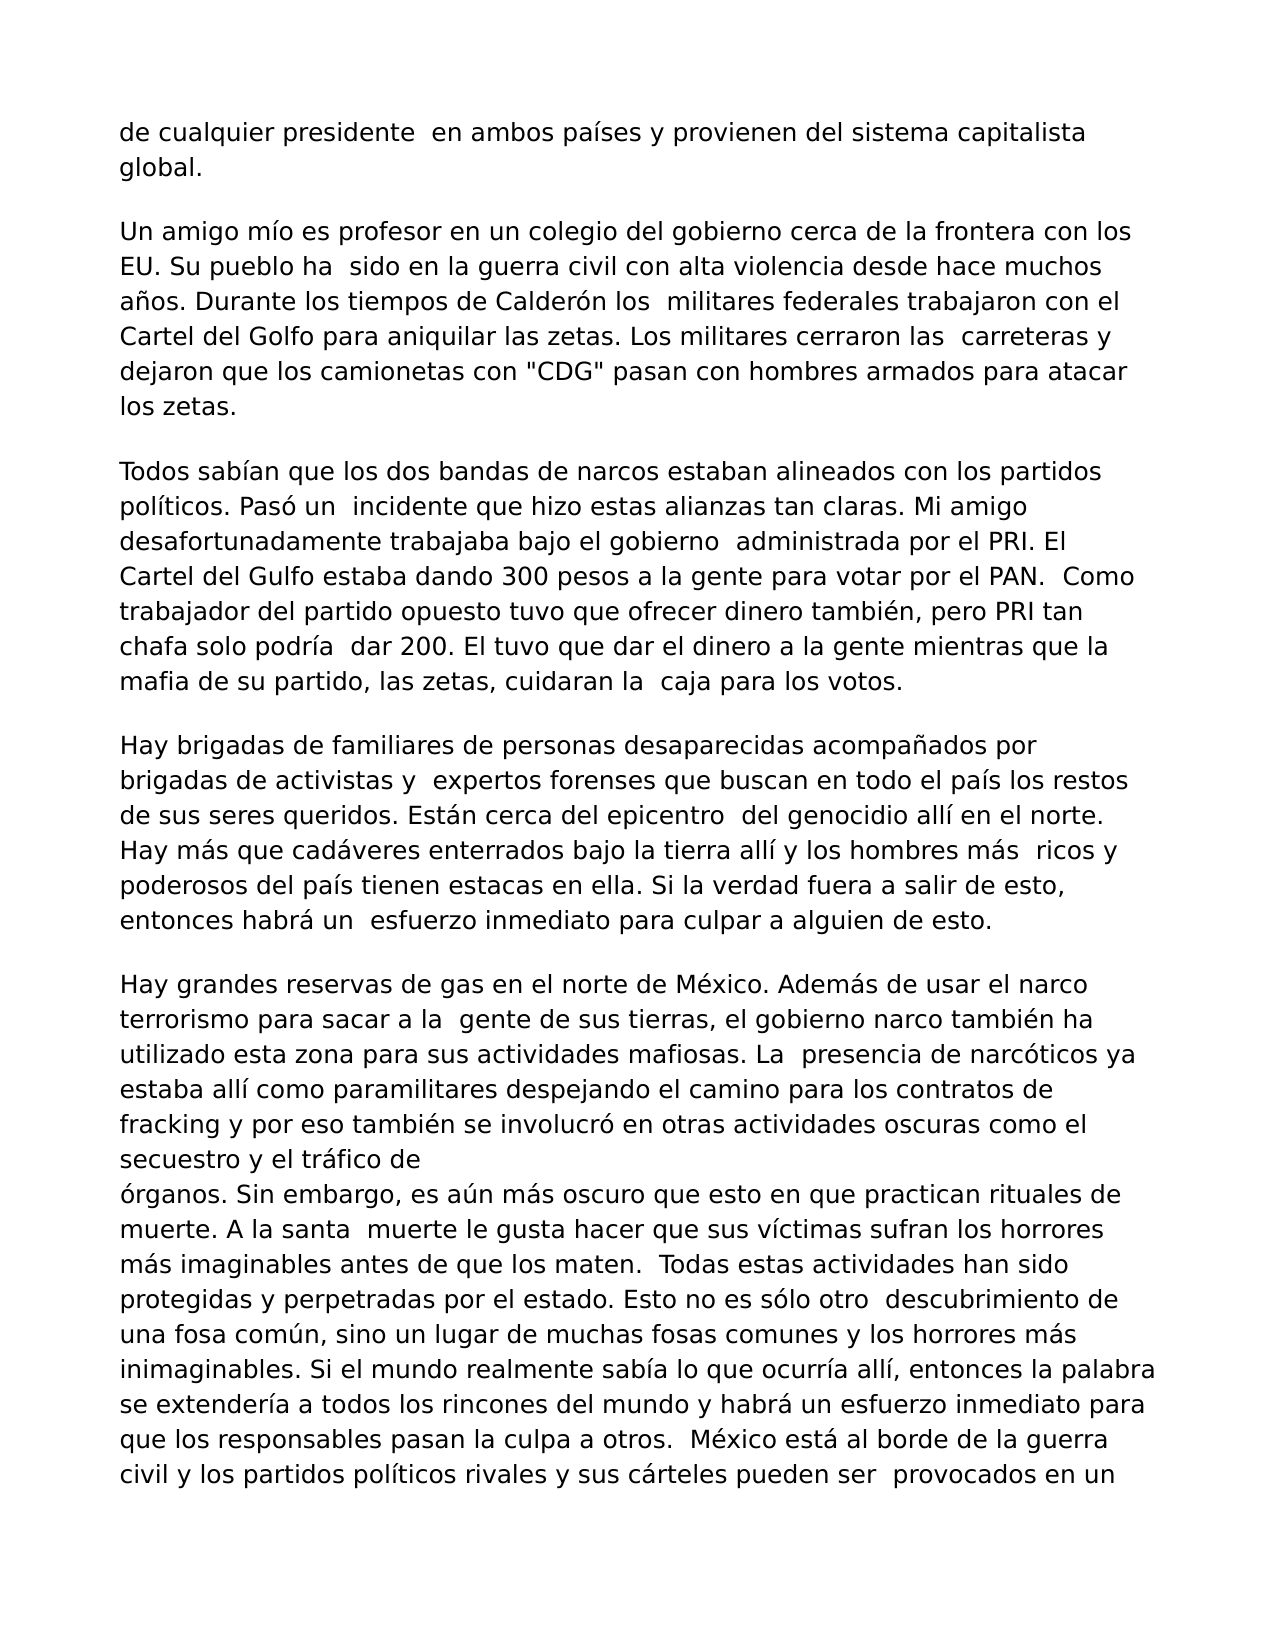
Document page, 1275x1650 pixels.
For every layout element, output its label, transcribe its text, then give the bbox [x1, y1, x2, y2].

text órganos. Sin embargo, es aún más oscuro que esto en que practican rituales de muerte. A la santa muerte le gusta hacer que sus víctimas sufran los horrores más imaginables antes de que los maten. Todas estas actividades han sido protegidas y perpetradas por el estado. Esto no es sólo otro descubrimiento de una fosa común, sino un lugar de muchas fosas comunes y los horrores más inimaginables. Si el mundo realmente sabía lo que ocurría allí, entonces la palabra se extendería a todos los rincones del mundo y habrá un esfuerzo inmediato para que los responsables pasan la culpa a otros. México está al borde de la guerra civil y los partidos políticos rivales y sus cárteles pueden ser provocados en un [119, 1181, 1156, 1490]
text Un amigo mío es profesor en un colegio del gobierno cerca de la frontera con los EU. Su pueblo ha sido en la guerra civil con alta violencia desde hace muchos años. Durante los tiempos de Calderón los militares federales trabajaron con el Cartel del Golfo para aniquilar las zetas. Los militares cerraron las carreteras y dejaron que los camionetas con "CDG" pasan con hombres armados para atacar los zetas. [119, 217, 1153, 422]
text de cualquier presidente en ambos países y provienen del sistema capitalista global. [119, 118, 1150, 182]
text Hay grandes reservas de gas en el norte de México. Además de usar el narco terrorismo para sacar a la gente de sus tierras, el gobierno narco también ha utilizado esta zona para sus actividades mafiosas. La presencia de narcóticos ya estaba allí como paramilitares despejando el camino para los contratos de fracking y por eso también se involucró en otras actividades oscuras como el secuestro y el tráfico de [119, 971, 1152, 1175]
text Hay brigadas de familiares de personas desaparecidas acompañados por brigadas de activistas y expertos forenses que buscan en todo el país los restos de sus seres queridos. Están cerca del epicentro del genocidio allí en el norte. Hay más que cadáveres enterrados bajo la tierra allí y los hombres más ricos y poderosos del país tienen estacas en ella. Si la verdad fuera a salir de esto, entonces habrá un esfuerzo inmediato para culpar a alguien de esto. [119, 731, 1148, 935]
text Todos sabían que los dos bandas de narcos estaban alineados con los partidos políticos. Pasó un incidente que hizo estas alianzas tan claras. Mi amigo desafortunadamente trabajaba bajo el gobierno administrada por el PRI. El Cartel del Gulfo estaba dando 300 pesos a la gente para votar por el PAN. Como trabajador del partido opuesto tuvo que ofrecer dinero también, pero PRI tan chafa solo podría dar 200. El tuvo que dar el dinero a la gente mientras que la mafia de su partido, las zetas, cuidaran la caja para los votos. [119, 457, 1140, 696]
